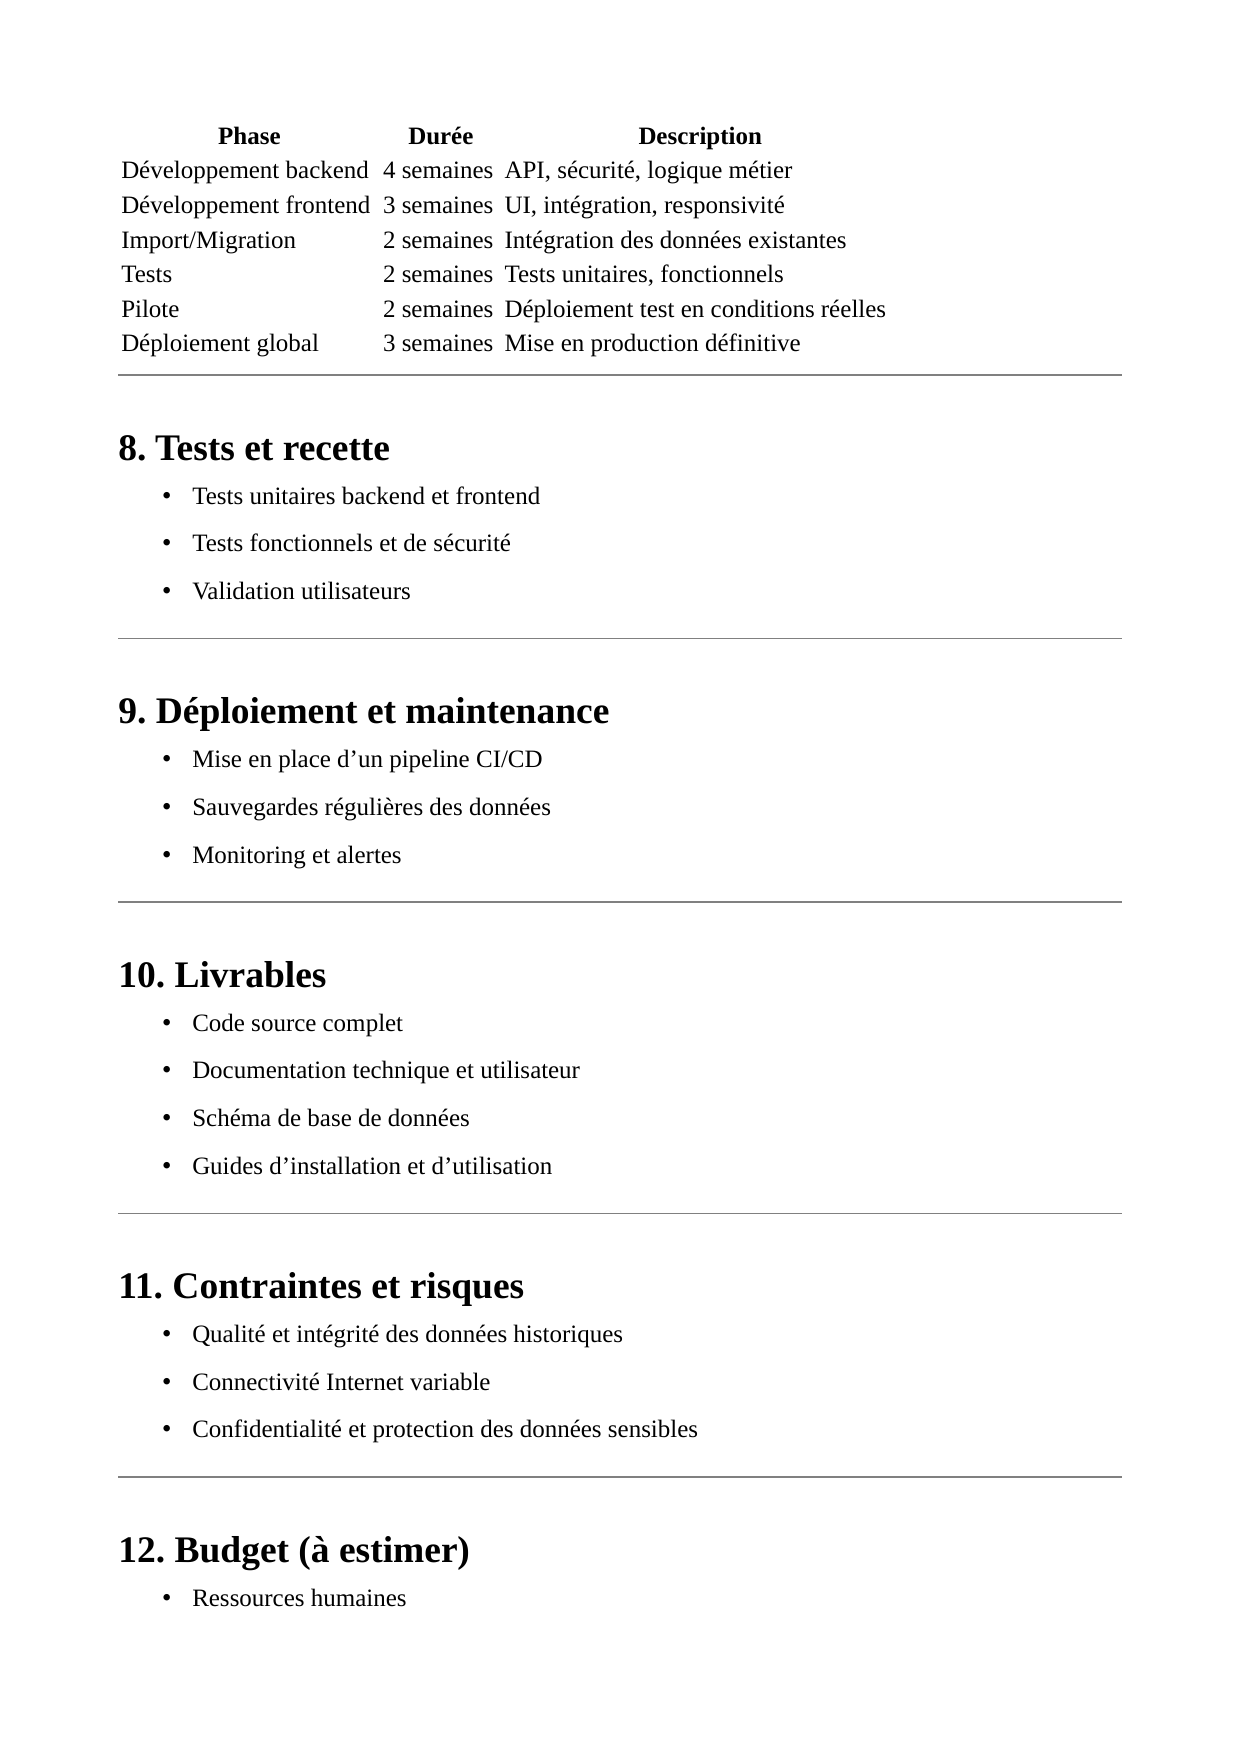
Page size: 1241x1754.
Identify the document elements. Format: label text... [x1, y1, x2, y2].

table_cell 2 semaines [380, 291, 501, 326]
list Ressources humaines [162, 1583, 1122, 1611]
list Sauvegardes régulières des données [162, 792, 1122, 821]
list Schéma de base de données [162, 1103, 1122, 1132]
subtitle 12. Budget (à estimer) [118, 1527, 1122, 1570]
table_header Phase [118, 118, 380, 153]
table_header Description [501, 118, 899, 153]
table_cell Développement backend [118, 153, 380, 187]
subtitle 9. Déploiement et maintenance [118, 689, 1122, 732]
table_cell UI, intégration, responsivité [501, 187, 899, 222]
list Tests fonctionnels et de sécurité [162, 528, 1122, 557]
subtitle 10. Livrables [118, 952, 1122, 996]
table_cell Pilote [118, 291, 380, 326]
table_cell 2 semaines [380, 256, 501, 291]
list Connectivité Internet variable [162, 1367, 1122, 1396]
list Tests unitaires backend et frontend [162, 481, 1122, 510]
table_cell Tests [118, 256, 380, 291]
list Code source complet [162, 1008, 1122, 1037]
list Validation utilisateurs [162, 576, 1122, 605]
table_cell Développement frontend [118, 187, 380, 222]
table_cell Déploiement test en conditions réelles [501, 291, 899, 326]
list Confidentialité et protection des données sensibles [162, 1414, 1122, 1443]
list Documentation technique et utilisateur [162, 1056, 1122, 1084]
table_cell 2 semaines [380, 222, 501, 256]
list Monitoring et alertes [162, 840, 1122, 868]
list Guides d’installation et d’utilisation [162, 1151, 1122, 1179]
subtitle 8. Tests et recette [118, 425, 1122, 468]
table_cell Déploiement global [118, 326, 380, 360]
table_cell 3 semaines [380, 326, 501, 360]
table_cell Tests unitaires, fonctionnels [501, 256, 899, 291]
table_cell Import/Migration [118, 222, 380, 256]
table_header Durée [380, 118, 501, 153]
list Mise en place d’un pipeline CI/CD [162, 744, 1122, 773]
list Qualité et intégrité des données historiques [162, 1319, 1122, 1348]
table_cell Mise en production définitive [501, 326, 899, 360]
table_cell Intégration des données existantes [501, 222, 899, 256]
table_cell API, sécurité, logique métier [501, 153, 899, 187]
subtitle 11. Contraintes et risques [118, 1263, 1122, 1307]
table_cell 3 semaines [380, 187, 501, 222]
table_cell 4 semaines [380, 153, 501, 187]
